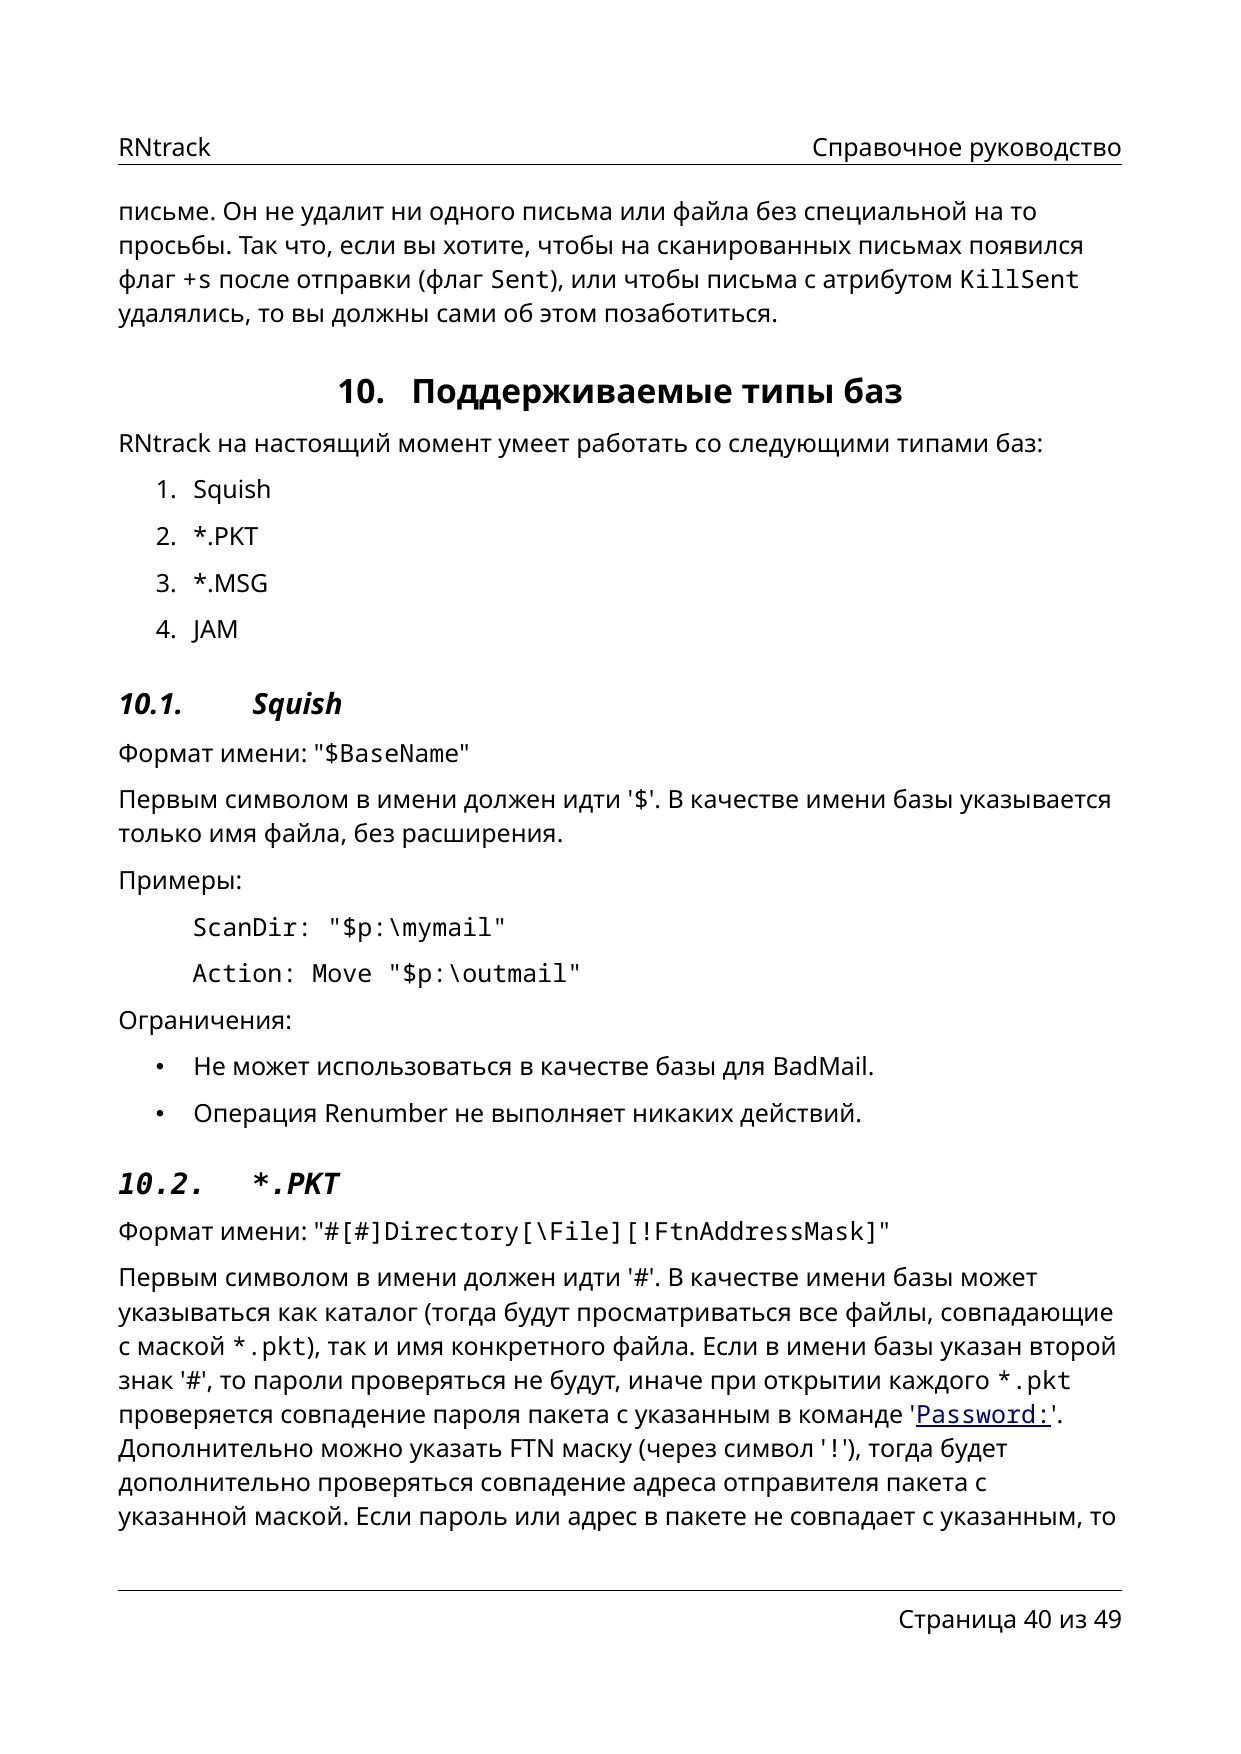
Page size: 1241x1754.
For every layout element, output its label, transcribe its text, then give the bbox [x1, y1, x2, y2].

text Первым символом в имени должен идти '#'. В качестве имени базы может указываться как каталог (тогда будут просматриваться все файлы, совпадающие с маской *.pkt), так и имя конкретного файла. Если в имени базы указан второй знак '#', то пароли проверяться не будут, иначе при открытии каждого *.pkt проверяется совпадение пароля пакета с указанным в команде 'Password:'. Дополнительно можно указать FTN маску (через символ '!'), тогда будет дополнительно проверяться совпадение адреса отправителя пакета с указанной маской. Если пароль или адрес в пакете не совпадает с указанным, то [118, 1260, 1122, 1533]
list Squish [156, 472, 1122, 506]
list *.MSG [156, 565, 1122, 599]
text Action: Move "$p:\outmail" [192, 956, 1122, 990]
text Формат имени: "$BaseName" [118, 736, 1122, 769]
text ScanDir: "$p:\mymail" [192, 909, 1122, 943]
list Операция Renumber не выполняет никаких действий. [156, 1096, 1122, 1129]
text Первым символом в имени должен идти '$'. В качестве имени базы указывается только имя файла, без расширения. [118, 782, 1122, 850]
list *.PKT [156, 519, 1122, 553]
list JAM [156, 612, 1122, 646]
text Примеры: [118, 863, 1122, 897]
list Не может использоваться в качестве базы для BadMail. [156, 1049, 1122, 1083]
text Ограничения: [118, 1002, 1122, 1036]
text письме. Он не удалит ни одного письма или файла без специальной на то просьбы. Так что, если вы хотите, чтобы на сканированных письмах появился флаг +s после отправки (флаг Sent), или чтобы письма с атрибутом KillSent удалялись, то вы должны сами об этом позаботиться. [118, 193, 1122, 330]
subtitle *.PKT [118, 1167, 1122, 1201]
text RNtrack на настоящий момент умеет работать со следующими типами баз: [118, 426, 1122, 459]
text Формат имени: "#[#]Directory[\File][!FtnAddressMask]" [118, 1213, 1122, 1248]
subtitle Поддерживаемые типы баз [118, 367, 1122, 413]
subtitle Squish [118, 683, 1122, 723]
